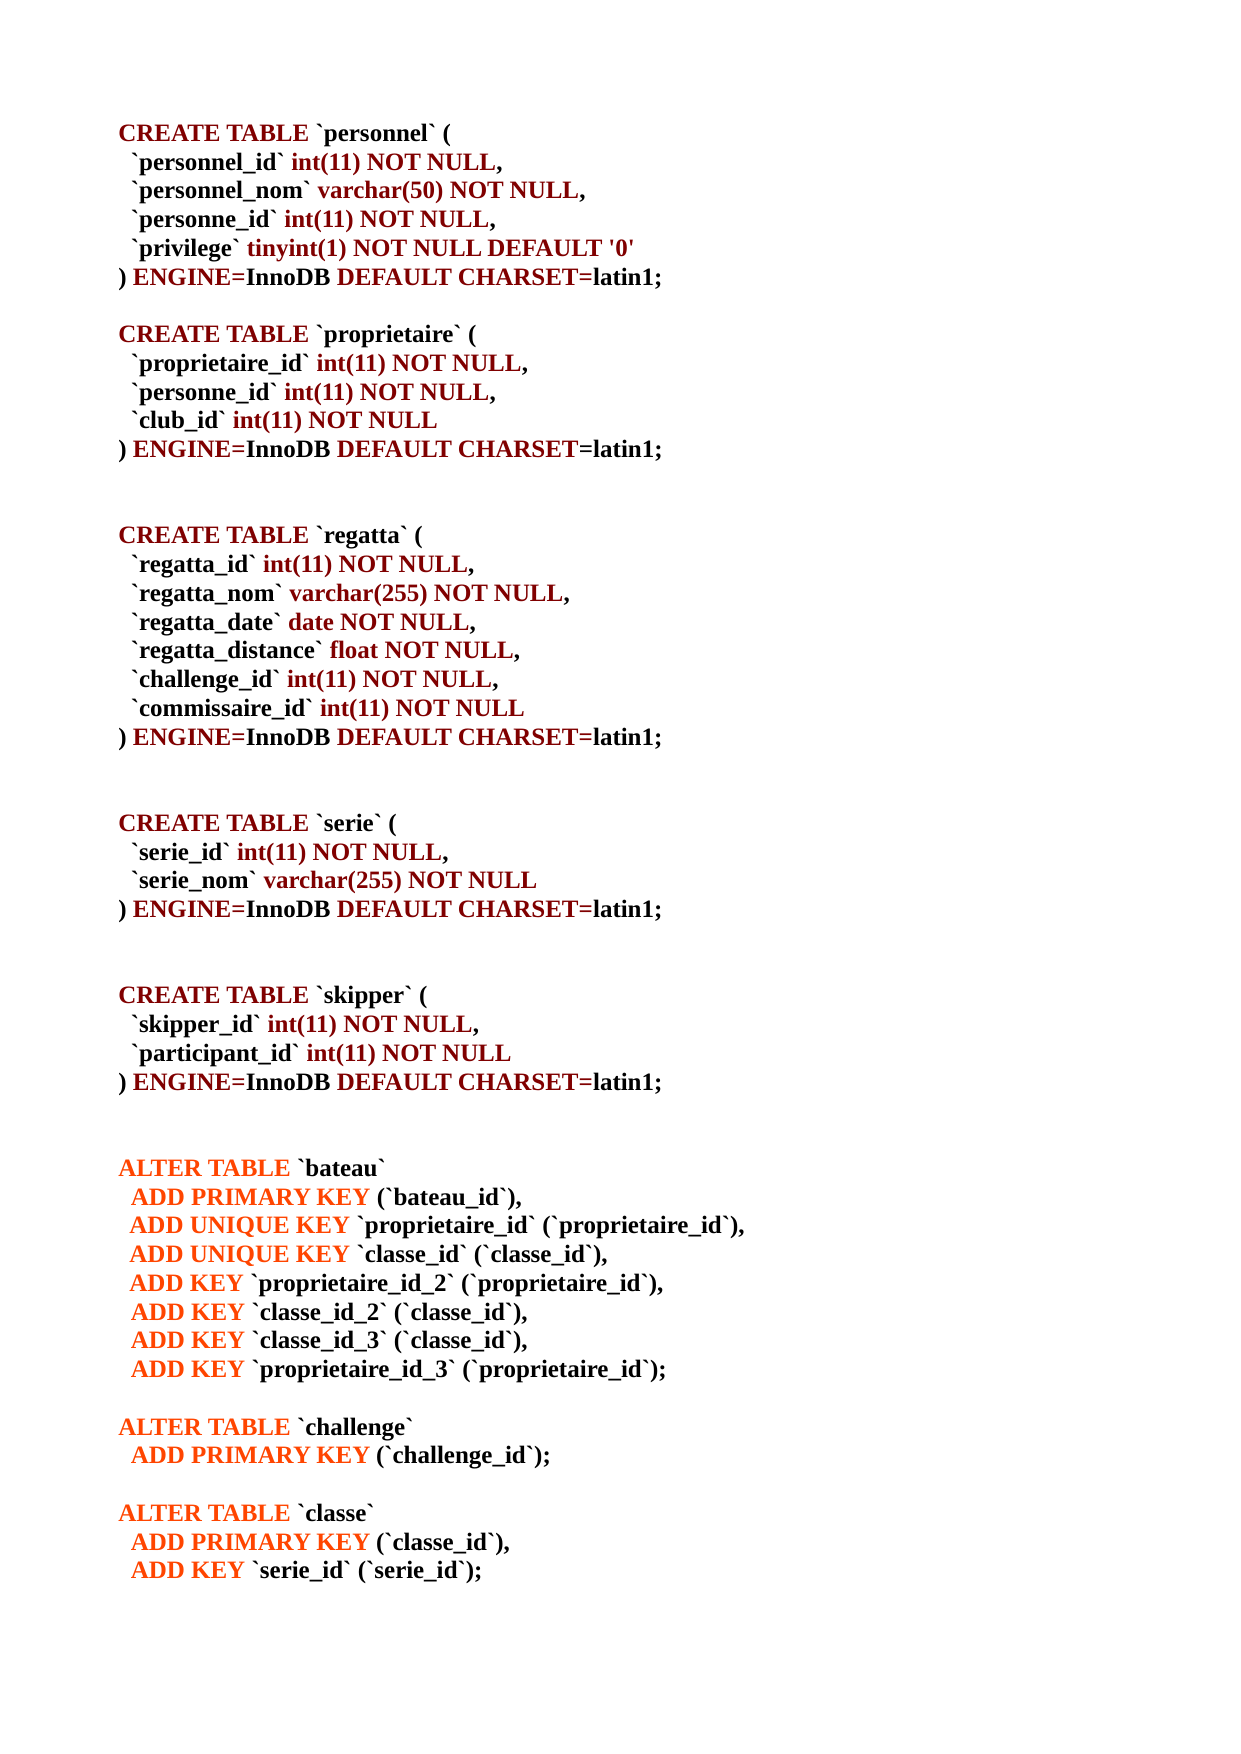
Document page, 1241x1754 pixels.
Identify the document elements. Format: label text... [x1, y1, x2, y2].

text `personnel_nom` varchar(50) NOT NULL, [118, 176, 1122, 204]
text ALTER TABLE `classe` [118, 1498, 1122, 1527]
text `proprietaire_id` int(11) NOT NULL, [118, 348, 1122, 377]
text ADD KEY `proprietaire_id_3` (`proprietaire_id`); [118, 1354, 1122, 1383]
text `serie_nom` varchar(255) NOT NULL [118, 866, 1122, 894]
text ADD PRIMARY KEY (`bateau_id`), [118, 1182, 1122, 1211]
text ADD KEY `serie_id` (`serie_id`); [118, 1556, 1122, 1584]
text ADD KEY `proprietaire_id_2` (`proprietaire_id`), [118, 1268, 1122, 1297]
text `serie_id` int(11) NOT NULL, [118, 837, 1122, 866]
text CREATE TABLE `regatta` ( [118, 521, 1122, 549]
text ADD KEY `classe_id_3` (`classe_id`), [118, 1326, 1122, 1354]
text CREATE TABLE `personnel` ( [118, 118, 1122, 147]
text `personnel_id` int(11) NOT NULL, [118, 147, 1122, 176]
text ADD KEY `classe_id_2` (`classe_id`), [118, 1297, 1122, 1326]
text `club_id` int(11) NOT NULL [118, 406, 1122, 434]
text `privilege` tinyint(1) NOT NULL DEFAULT '0' [118, 233, 1122, 262]
text `commissaire_id` int(11) NOT NULL [118, 693, 1122, 722]
text ALTER TABLE `challenge` [118, 1412, 1122, 1441]
text ) ENGINE=InnoDB DEFAULT CHARSET=latin1; [118, 434, 1122, 463]
text `skipper_id` int(11) NOT NULL, [118, 1009, 1122, 1038]
text ALTER TABLE `bateau` [118, 1153, 1122, 1182]
text ) ENGINE=InnoDB DEFAULT CHARSET=latin1; [118, 722, 1122, 751]
text ) ENGINE=InnoDB DEFAULT CHARSET=latin1; [118, 1067, 1122, 1096]
text CREATE TABLE `proprietaire` ( [118, 319, 1122, 348]
text ADD PRIMARY KEY (`classe_id`), [118, 1527, 1122, 1556]
text ) ENGINE=InnoDB DEFAULT CHARSET=latin1; [118, 262, 1122, 291]
text `regatta_distance` float NOT NULL, [118, 636, 1122, 664]
text `regatta_id` int(11) NOT NULL, [118, 549, 1122, 578]
text `personne_id` int(11) NOT NULL, [118, 204, 1122, 233]
text ADD UNIQUE KEY `classe_id` (`classe_id`), [118, 1239, 1122, 1268]
text `participant_id` int(11) NOT NULL [118, 1038, 1122, 1067]
text ADD UNIQUE KEY `proprietaire_id` (`proprietaire_id`), [118, 1211, 1122, 1239]
text ) ENGINE=InnoDB DEFAULT CHARSET=latin1; [118, 894, 1122, 923]
text `regatta_nom` varchar(255) NOT NULL, [118, 578, 1122, 607]
text `challenge_id` int(11) NOT NULL, [118, 664, 1122, 693]
text CREATE TABLE `skipper` ( [118, 981, 1122, 1009]
text ADD PRIMARY KEY (`challenge_id`); [118, 1441, 1122, 1469]
text CREATE TABLE `serie` ( [118, 808, 1122, 837]
text `personne_id` int(11) NOT NULL, [118, 377, 1122, 406]
text `regatta_date` date NOT NULL, [118, 607, 1122, 636]
